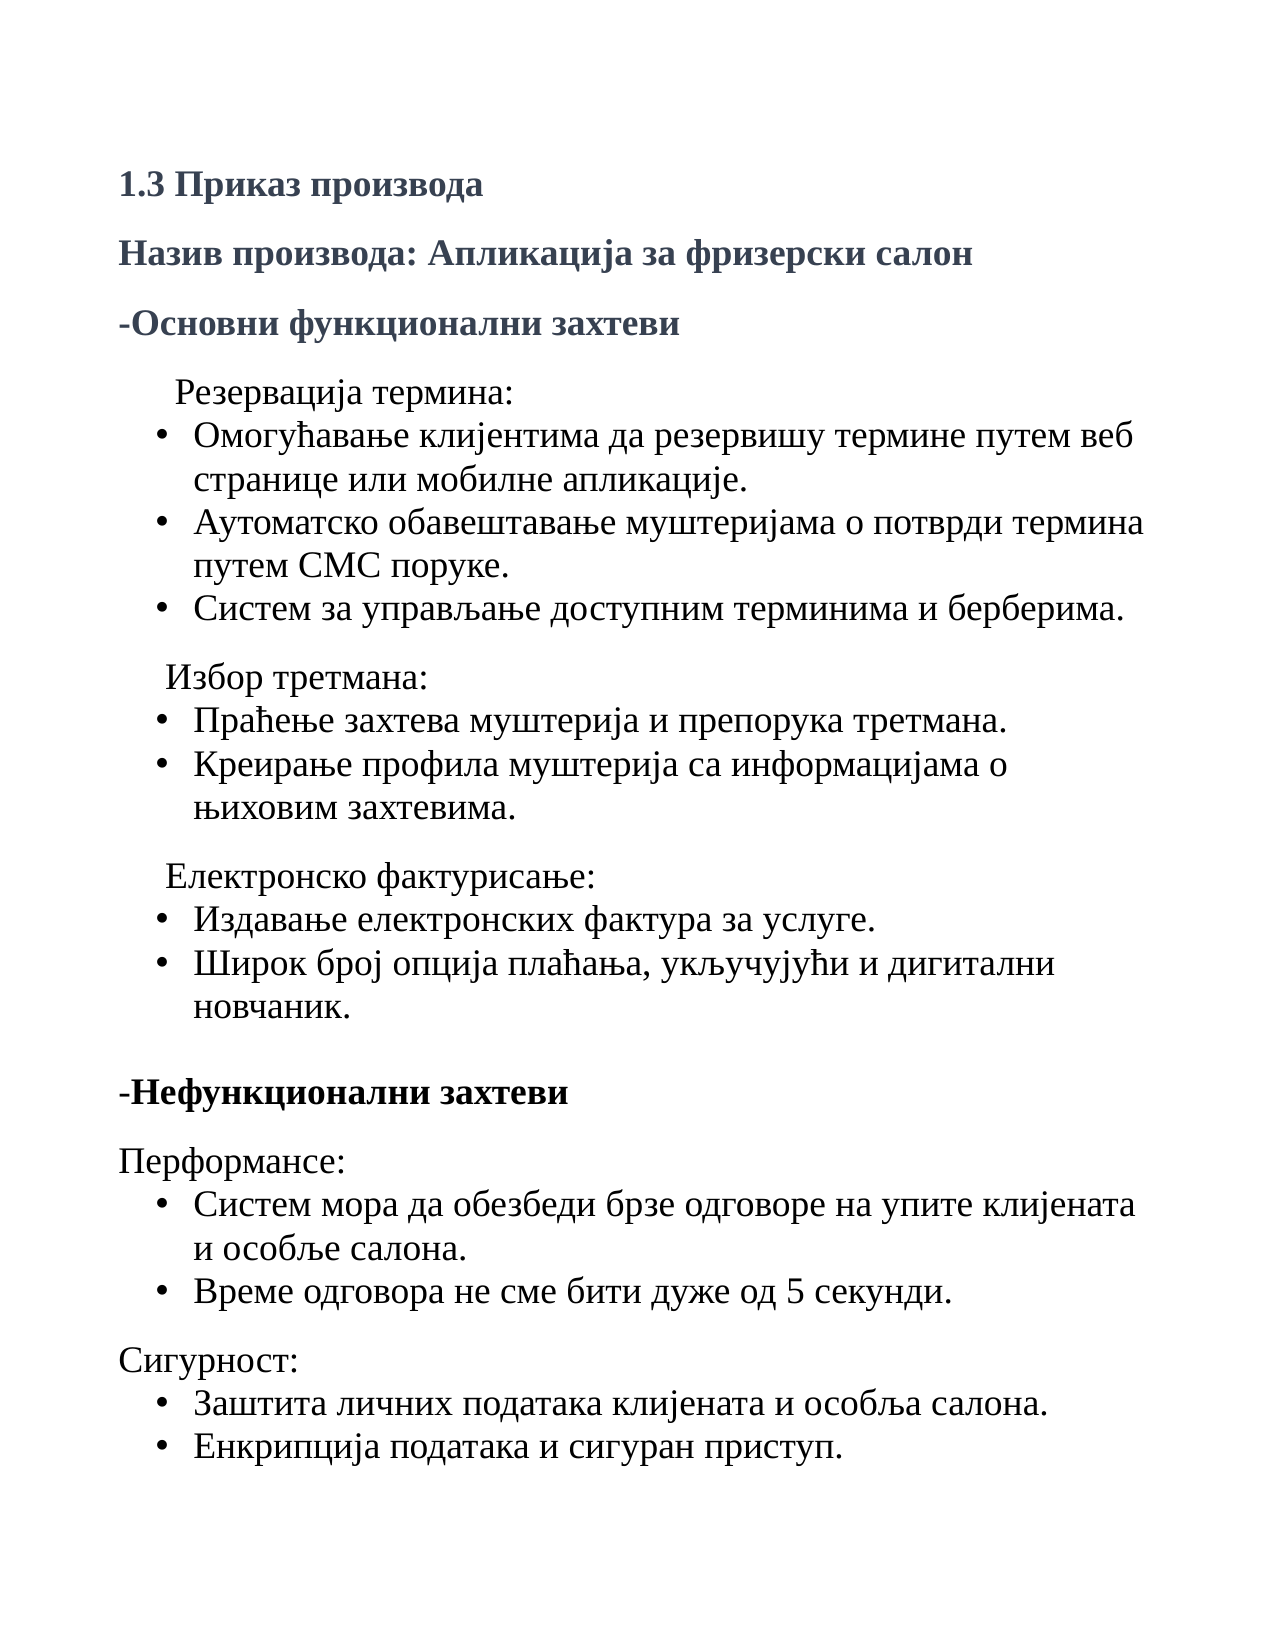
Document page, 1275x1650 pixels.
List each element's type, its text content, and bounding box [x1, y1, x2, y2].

text 1.3 Приказ производа [118, 161, 1157, 204]
list Праћење захтева муштерија и препорука третмана. [156, 698, 1157, 741]
list Омогућавање клијентима да резервишу термине путем веб странице или мобилне апликације. [156, 413, 1157, 499]
list Аутоматско обавештавање муштеријама о потврди термина путем СМС поруке. [156, 499, 1157, 585]
list Систем мора да обезбеди брзе одговоре на упите клијената и особље салона. [156, 1182, 1157, 1268]
text Сигурност: [118, 1338, 1157, 1381]
list Време одговора не сме бити дуже од 5 секунди. [156, 1268, 1157, 1311]
list Креирање профила муштерија са информацијама о њиховим захтевима. [156, 741, 1157, 827]
list Широк број опција плаћања, укључујући и дигитални новчаник. [156, 940, 1157, 1026]
text -Нефункционални захтеви [118, 1069, 1157, 1112]
text Резервација термина: [118, 370, 1157, 413]
list Енкрипција података и сигуран приступ. [156, 1424, 1157, 1467]
text Назив производа: Апликација за фризерски салон [118, 231, 1157, 274]
text -Основни функционални захтеви [118, 300, 1157, 343]
text Избор третмана: [118, 655, 1157, 698]
list Заштита личних података клијената и особља салона. [156, 1381, 1157, 1424]
text Електронско фактурисање: [118, 854, 1157, 897]
text Перформансе: [118, 1139, 1157, 1182]
list Систем за управљање доступним терминима и берберима. [156, 585, 1157, 628]
list Издавање електронских фактура за услуге. [156, 897, 1157, 940]
